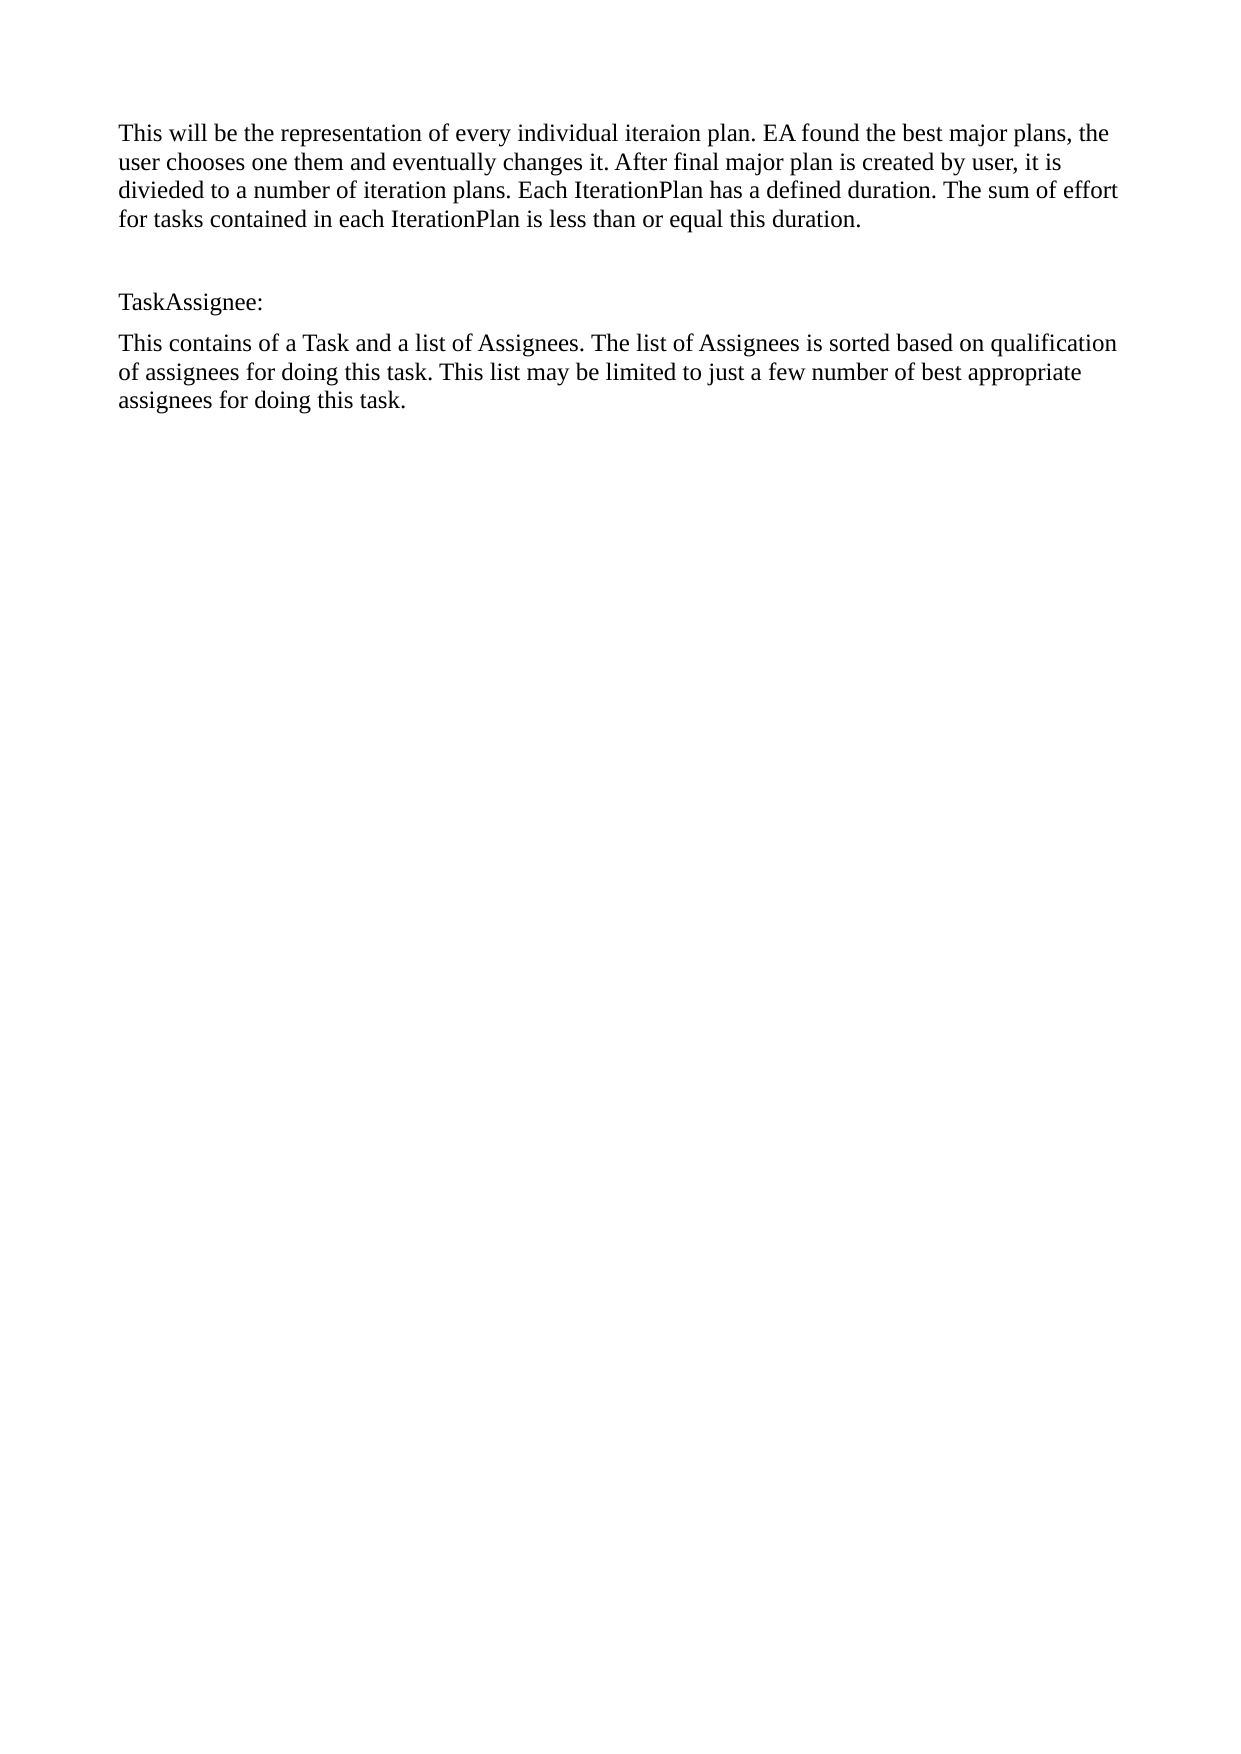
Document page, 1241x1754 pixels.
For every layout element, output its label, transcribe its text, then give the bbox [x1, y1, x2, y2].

text This will be the representation of every individual iteraion plan. EA found the best major plans, the user chooses one them and eventually changes it. After final major plan is created by user, it is divieded to a number of iteration plans. Each IterationPlan has a defined duration. The sum of effort for tasks contained in each IterationPlan is less than or equal this duration. [118, 118, 1122, 233]
text TaskAssignee: [118, 287, 1122, 316]
text This contains of a Task and a list of Assignees. The list of Assignees is sorted based on qualification of assignees for doing this task. This list may be limited to just a few number of best appropriate assignees for doing this task. [118, 328, 1122, 414]
